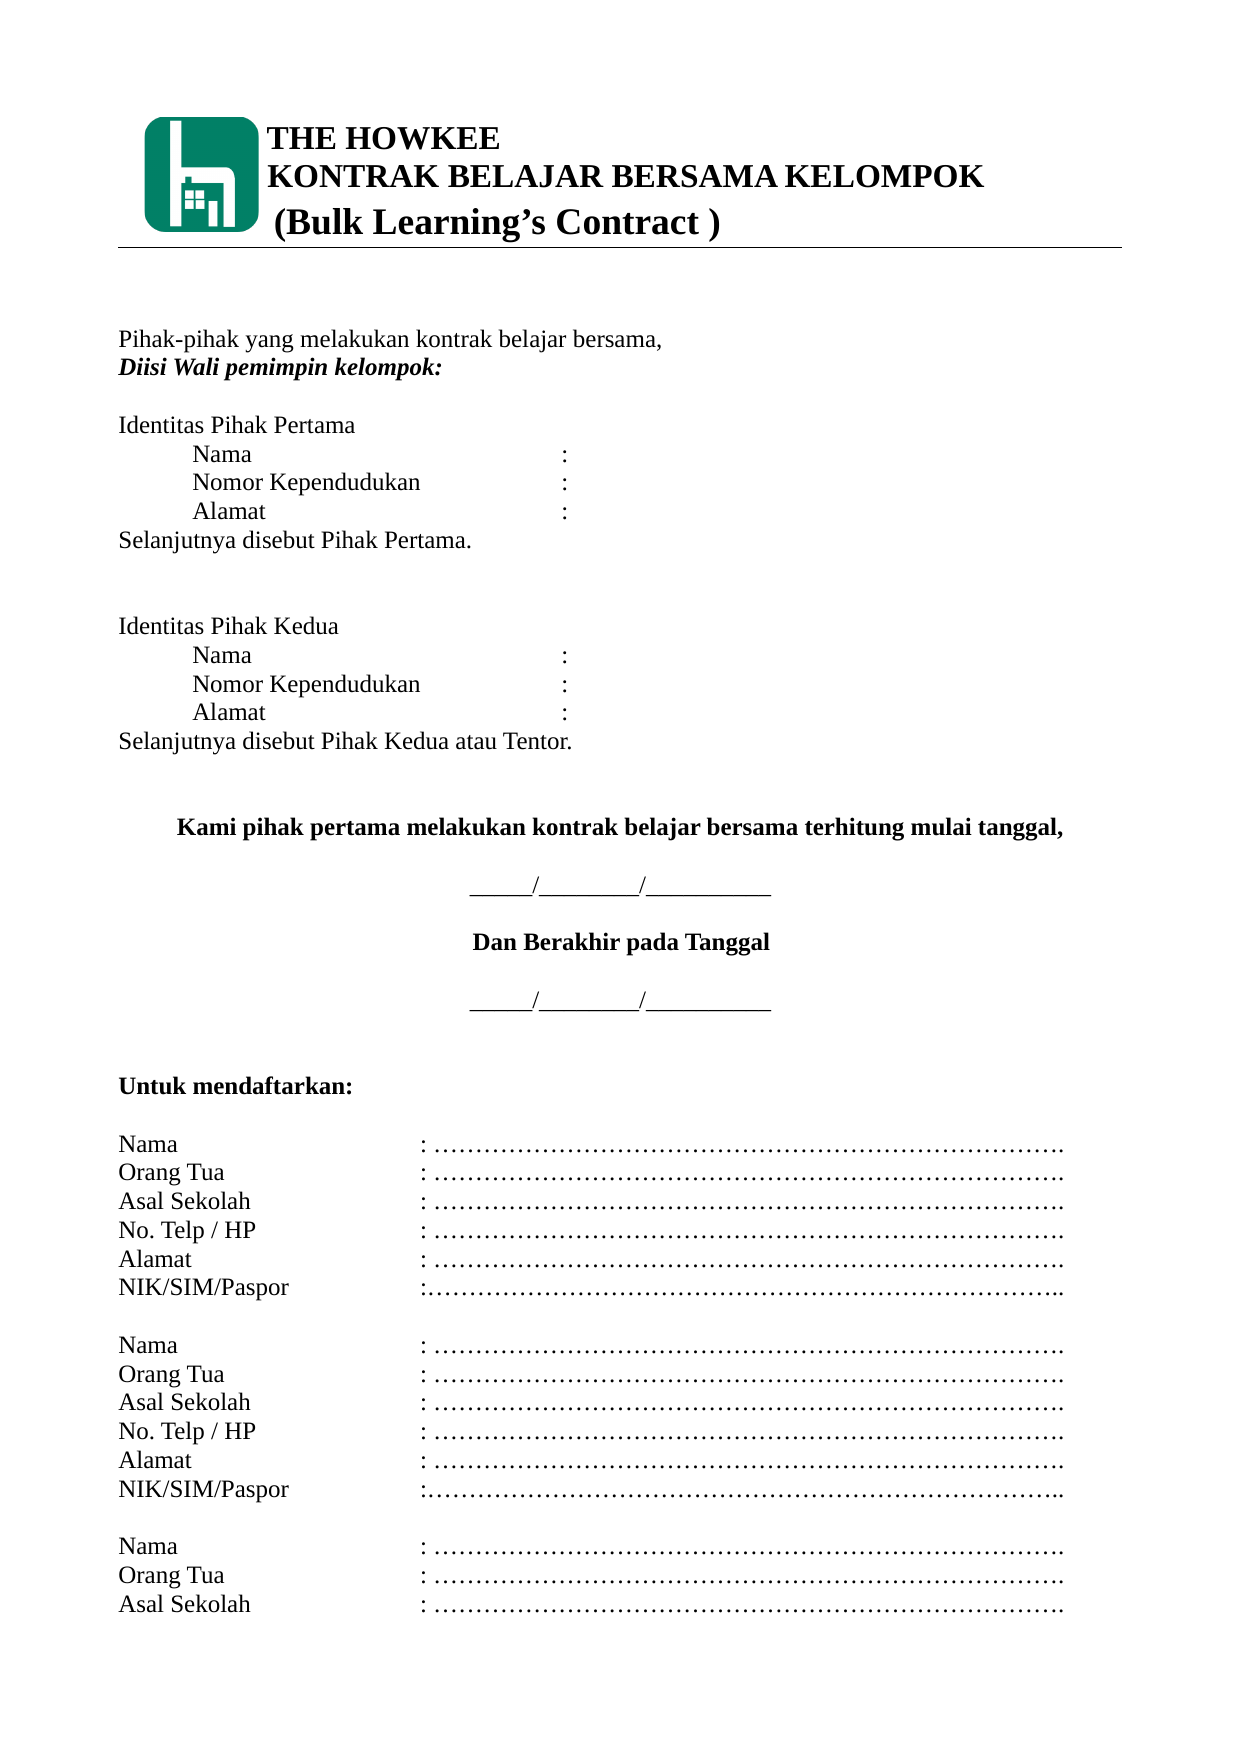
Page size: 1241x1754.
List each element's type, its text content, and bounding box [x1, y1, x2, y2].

text Asal Sekolah : …………………………………………………………………. [118, 1186, 1122, 1215]
text _____/________/__________ [118, 985, 1122, 1014]
text Diisi Wali pemimpin kelompok: [118, 352, 1122, 381]
text Orang Tua : …………………………………………………………………. [118, 1359, 1122, 1387]
text KONTRAK BELAJAR BERSAMA KELOMPOK [259, 156, 1122, 195]
text Kami pihak pertama melakukan kontrak belajar bersama terhitung mulai tanggal, [118, 812, 1122, 841]
text Dan Berakhir pada Tanggal [118, 927, 1122, 956]
text Nama : …………………………………………………………………. [118, 1330, 1122, 1359]
text (Bulk Learning’s Contract ) [118, 195, 1122, 247]
text Nomor Kependudukan : [118, 669, 1122, 697]
text THE HOWKEE [259, 118, 1122, 156]
text No. Telp / HP : …………………………………………………………………. [118, 1215, 1122, 1244]
text [118, 118, 144, 156]
text Identitas Pihak Pertama [118, 410, 1122, 439]
text _____/________/__________ [118, 870, 1122, 899]
text Nama : [118, 439, 1122, 467]
text Orang Tua : …………………………………………………………………. [118, 1157, 1122, 1186]
text Nomor Kependudukan : [118, 467, 1122, 496]
text NIK/SIM/Paspor :………………………………………………………………….. [118, 1474, 1122, 1502]
text Selanjutnya disebut Pihak Kedua atau Tentor. [118, 726, 1122, 755]
text Orang Tua : …………………………………………………………………. [118, 1560, 1122, 1589]
text Alamat : …………………………………………………………………. [118, 1244, 1122, 1272]
text Nama : …………………………………………………………………. [118, 1129, 1122, 1157]
text Identitas Pihak Kedua [118, 611, 1122, 640]
text Asal Sekolah : …………………………………………………………………. [118, 1589, 1122, 1617]
text Selanjutnya disebut Pihak Pertama. [118, 525, 1122, 554]
text Asal Sekolah : …………………………………………………………………. [118, 1387, 1122, 1416]
text Pihak-pihak yang melakukan kontrak belajar bersama, [118, 324, 1122, 352]
text Nama : …………………………………………………………………. [118, 1531, 1122, 1560]
text Untuk mendaftarkan: [118, 1071, 1122, 1100]
picture [144, 117, 259, 232]
text Nama : [118, 640, 1122, 669]
text Alamat : …………………………………………………………………. [118, 1445, 1122, 1474]
text NIK/SIM/Paspor :………………………………………………………………….. [118, 1272, 1122, 1301]
text [118, 156, 144, 195]
text No. Telp / HP : …………………………………………………………………. [118, 1416, 1122, 1445]
text Alamat : [118, 496, 1122, 525]
text Alamat : [118, 697, 1122, 726]
